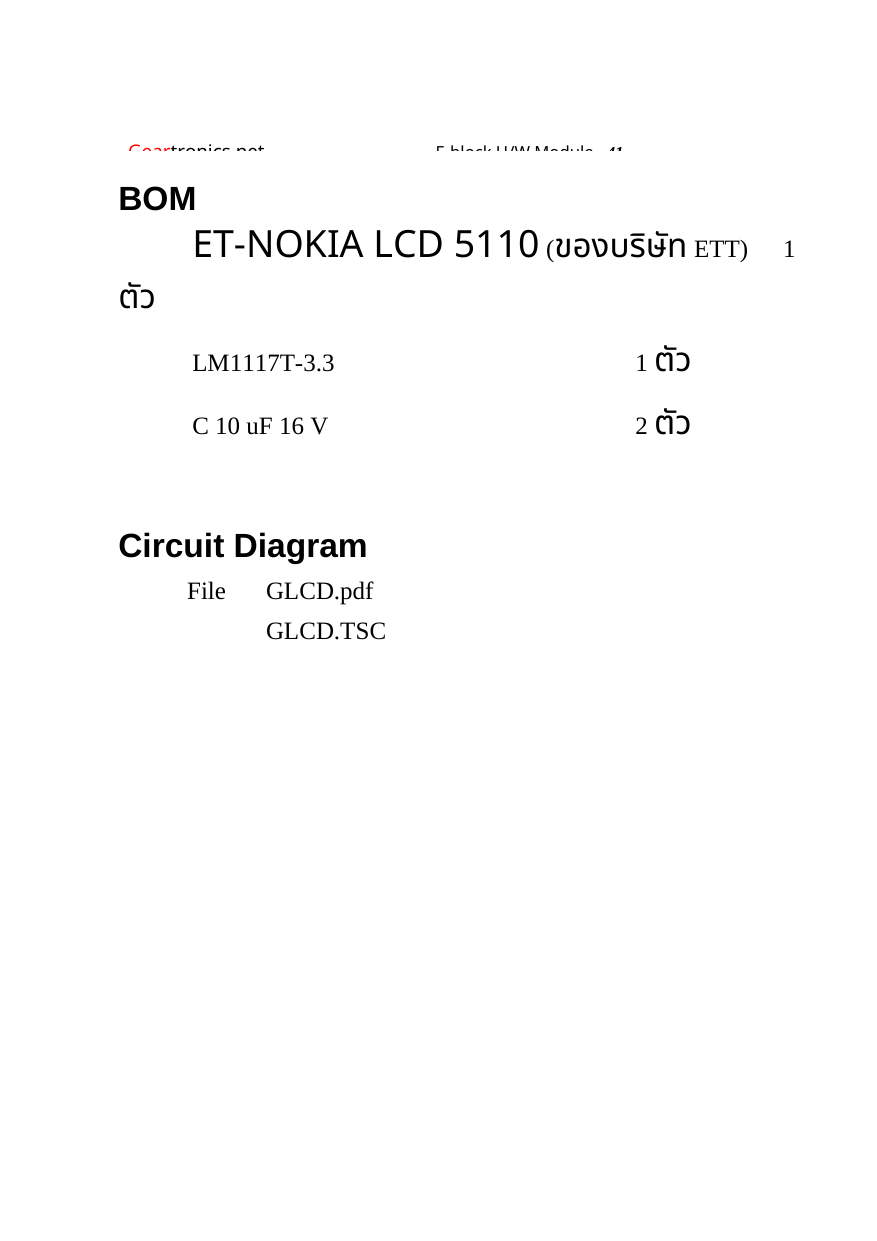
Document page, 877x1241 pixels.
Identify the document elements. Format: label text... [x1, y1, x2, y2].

text GLCD.TSC [118, 617, 818, 645]
text BOM [118, 180, 818, 218]
text ET-NOKIA LCD 5110 (ของบริษัท ETT) 1 ตัว [118, 218, 818, 323]
text File GLCD.pdf [118, 577, 818, 604]
text C 10 uF 16 V 2 ตัว [118, 399, 818, 449]
text LM1117T-3.3 1 ตัว [118, 336, 818, 386]
subtitle Circuit Diagram [118, 527, 818, 564]
